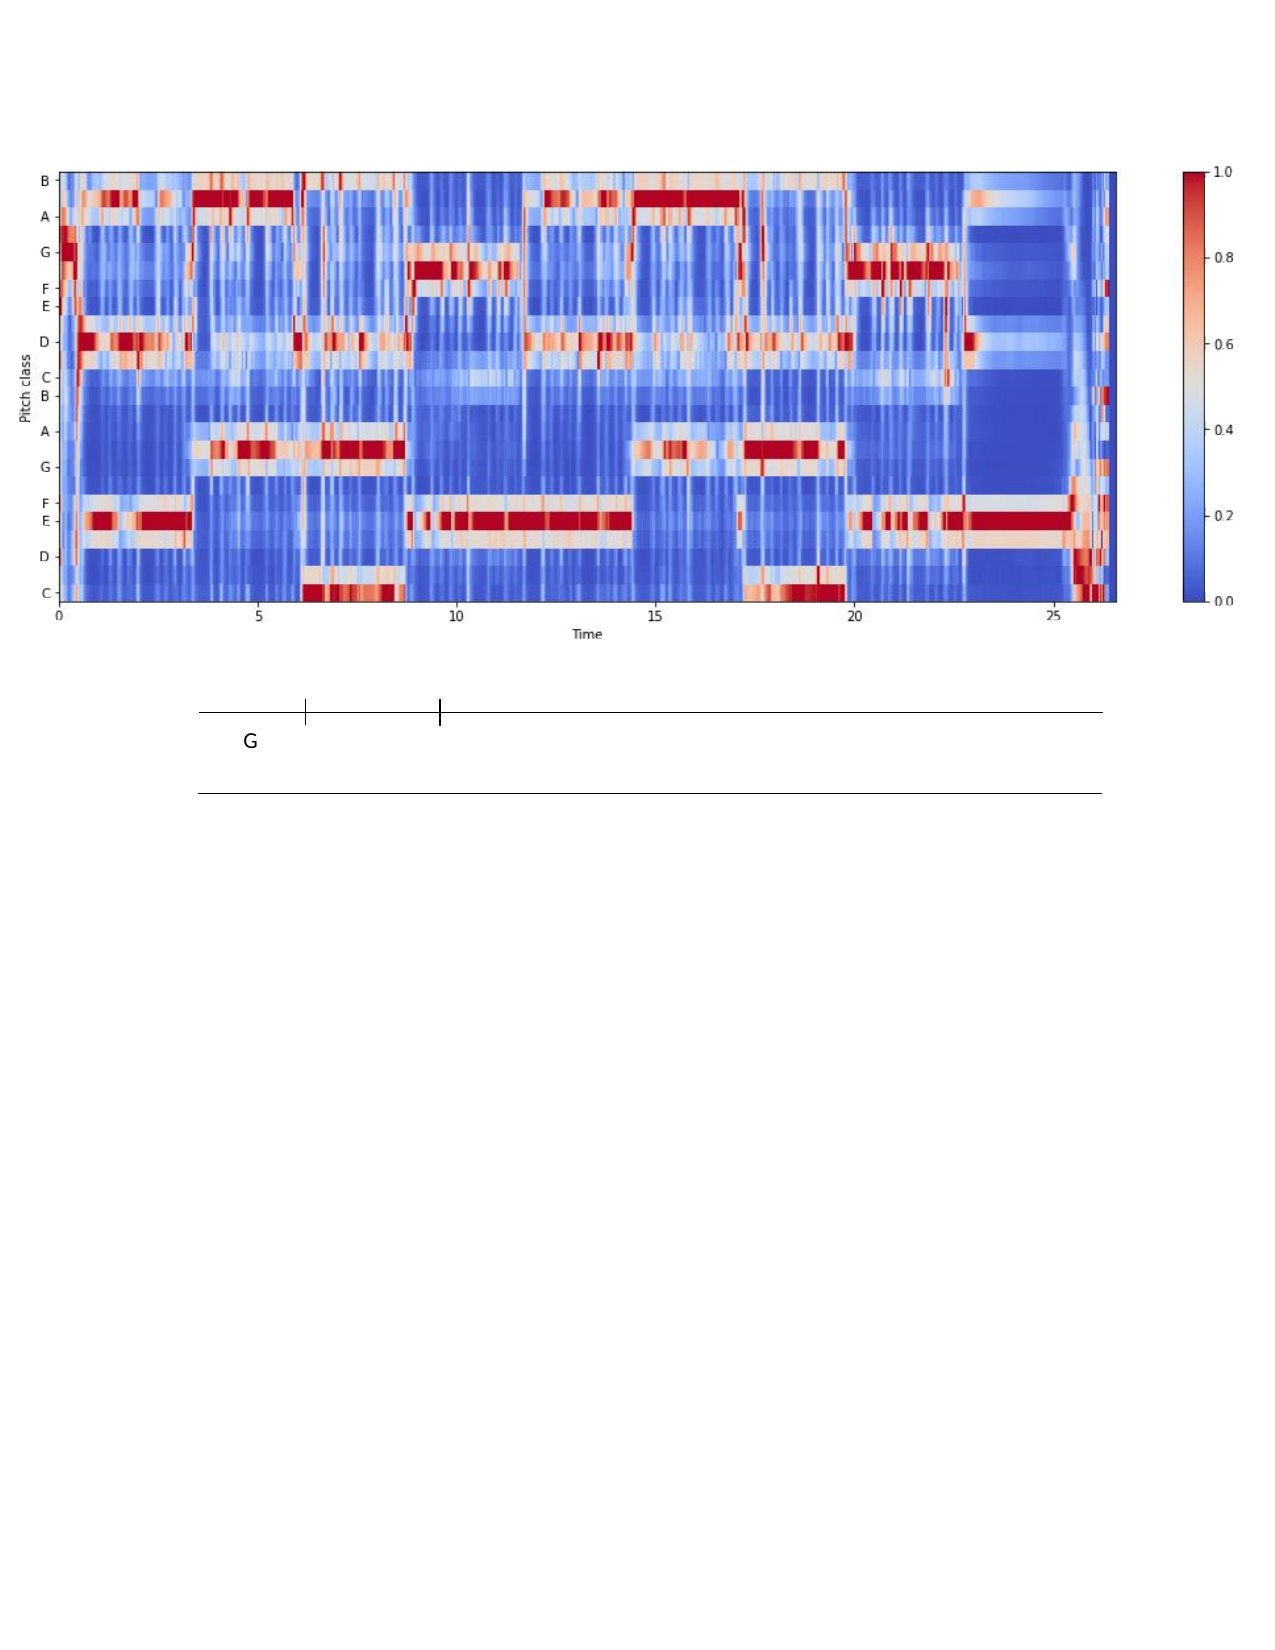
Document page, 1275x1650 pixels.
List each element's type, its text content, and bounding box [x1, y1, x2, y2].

text G [231, 726, 269, 754]
